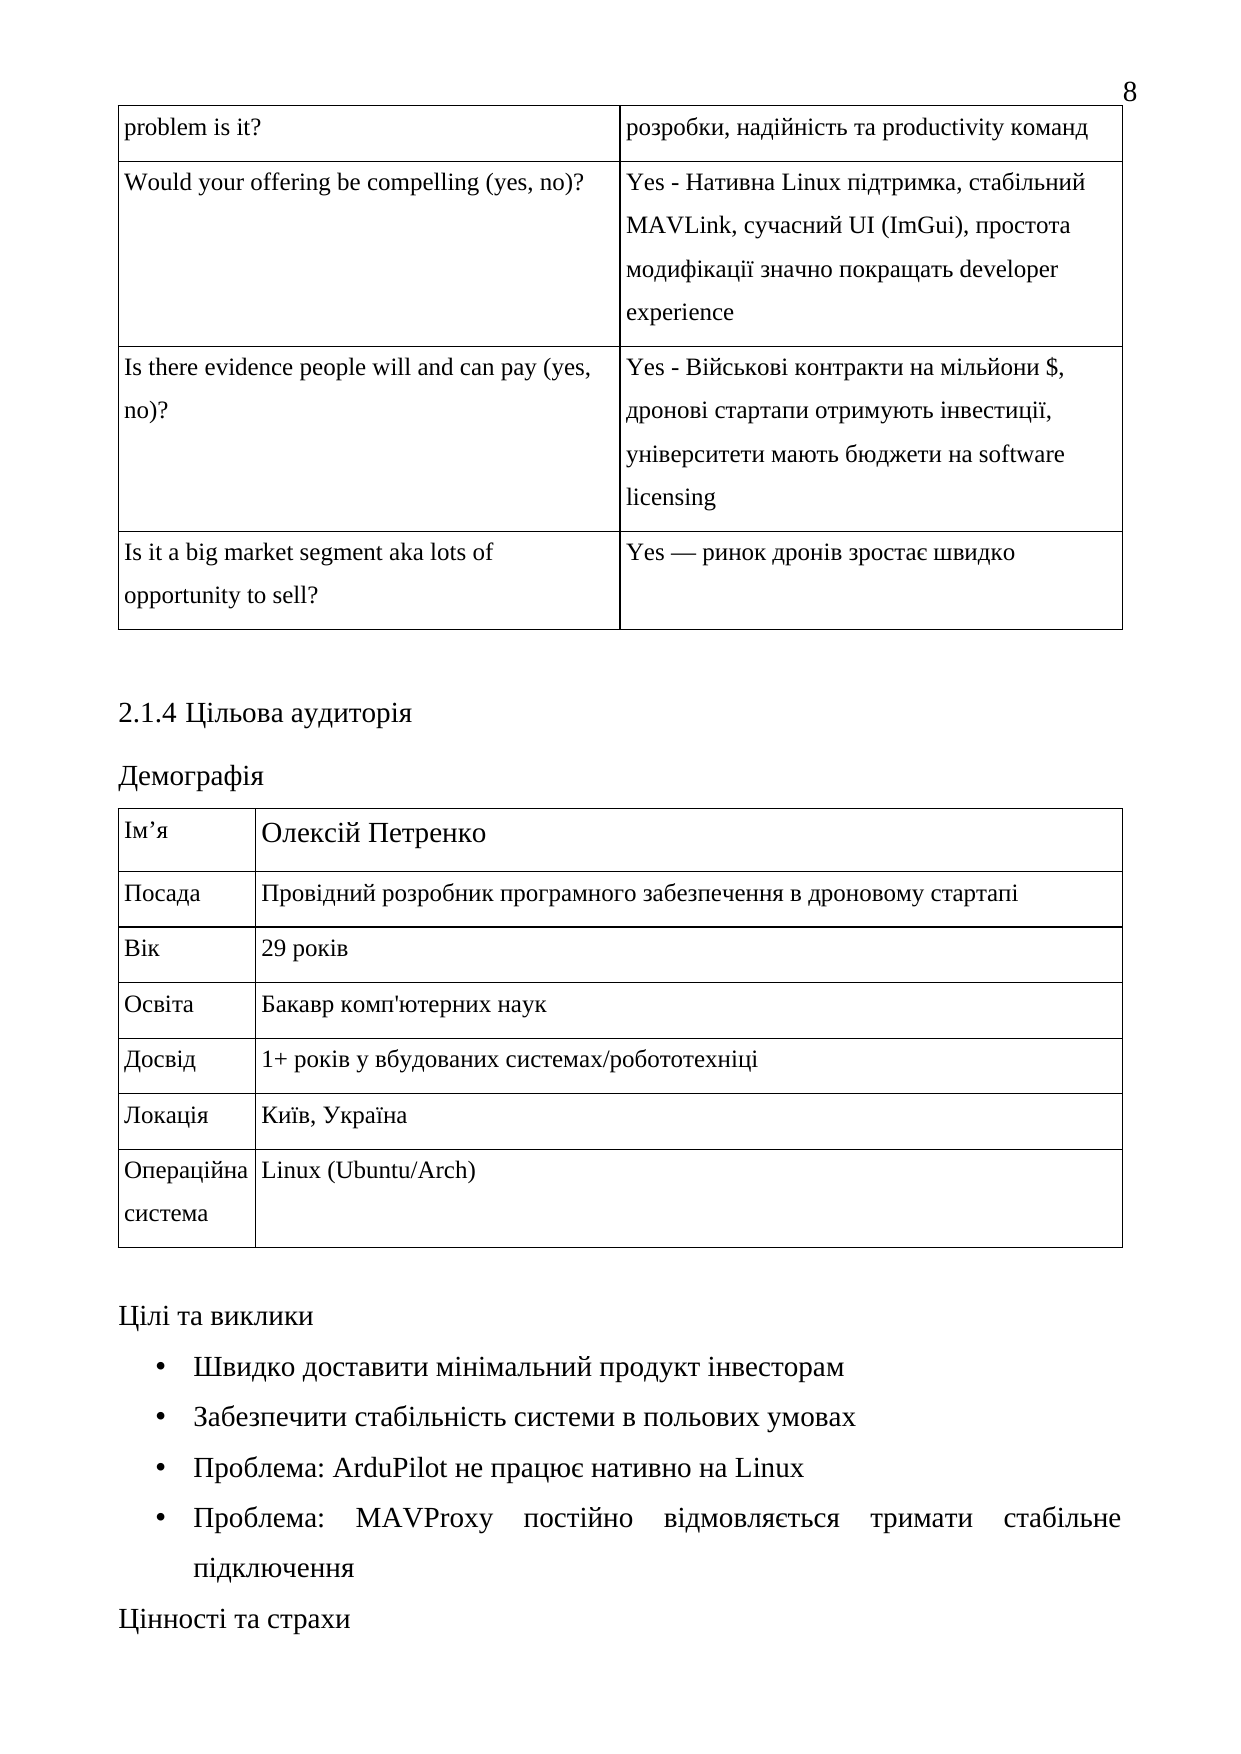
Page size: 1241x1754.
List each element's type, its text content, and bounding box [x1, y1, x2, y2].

text Цілі та виклики [118, 1298, 1122, 1332]
table_cell Would your offering be compelling (yes, no)? [119, 162, 619, 346]
table_cell Провідний розробник програмного забезпечення в дроновому стартапі [256, 872, 1122, 926]
list Проблема: ArduPilot не працює нативно на Linux [156, 1450, 1122, 1483]
table_cell Is there evidence people will and can pay (yes, no)? [119, 347, 619, 531]
table_cell Is it a big market segment aka lots of opportunity to sell? [119, 532, 619, 629]
list Швидко доставити мінімальний продукт інвесторам [156, 1349, 1122, 1382]
table_cell Вік [119, 928, 255, 982]
table_cell Київ, Україна [256, 1094, 1122, 1148]
table_cell Yes — ринок дронів зростає швидко [621, 532, 1122, 629]
table_cell розробки, надійність та productivity команд [621, 106, 1122, 161]
table_cell 29 років [256, 928, 1122, 982]
list Забезпечити стабільність системи в польових умовах [156, 1399, 1122, 1433]
table_cell Yes - Військові контракти на мільйони $, дронові стартапи отримують інвестиції, університети мають бюджети на software licensing [621, 347, 1122, 531]
list Проблема: MAVProxy постійно відмовляється тримати стабільне підключення [156, 1500, 1122, 1584]
table_cell Linux (Ubuntu/Arch) [256, 1150, 1122, 1247]
table_cell Операційна система [119, 1150, 255, 1247]
list Цінності та страхи [118, 1601, 1122, 1634]
table_header Ім’я [119, 809, 255, 871]
table_cell Посада [119, 872, 255, 926]
table_cell Освіта [119, 983, 255, 1037]
table_cell Бакавр комп'ютерних наук [256, 983, 1122, 1037]
text Демографія [118, 758, 1122, 791]
table_cell 1+ років у вбудованих системах/робототехніці [256, 1039, 1122, 1093]
table_cell Досвід [119, 1039, 255, 1093]
subtitle Цільова аудиторія [118, 695, 1122, 729]
table_cell Локація [119, 1094, 255, 1148]
table_cell problem is it? [119, 106, 619, 161]
table_header Олексій Петренко [256, 809, 1122, 871]
table_cell Yes - Нативна Linux підтримка, стабільний MAVLink, сучасний UI (ImGui), простота модифікації значно покращать developer experience [621, 162, 1122, 346]
